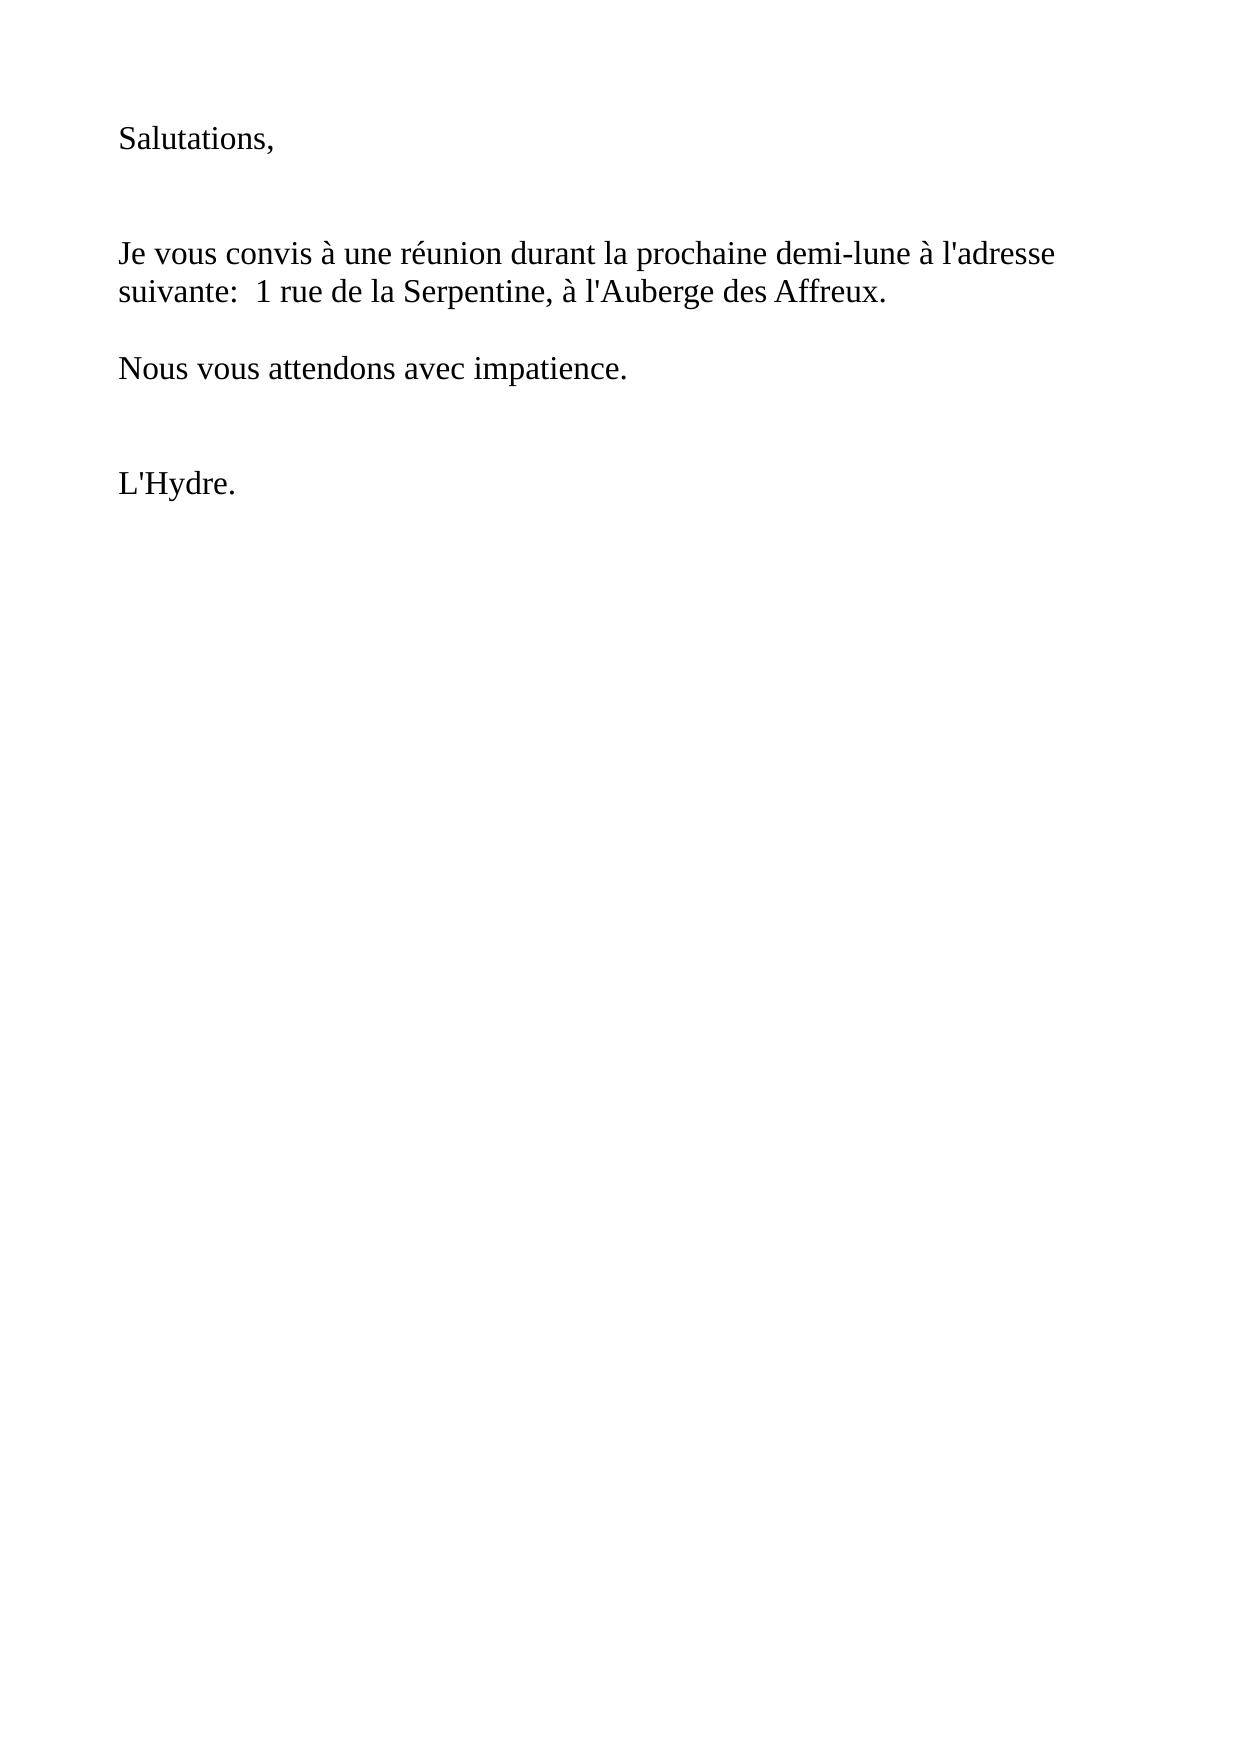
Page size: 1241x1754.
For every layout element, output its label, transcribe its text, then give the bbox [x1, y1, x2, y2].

text Je vous convis à une réunion durant la prochaine demi-lune à l'adresse suivante: 1 rue de la Serpentine, à l'Auberge des Affreux. [118, 233, 1122, 310]
text L'Hydre. [118, 463, 1122, 501]
text Nous vous attendons avec impatience. [118, 348, 1122, 386]
text Salutations, [118, 118, 1122, 156]
